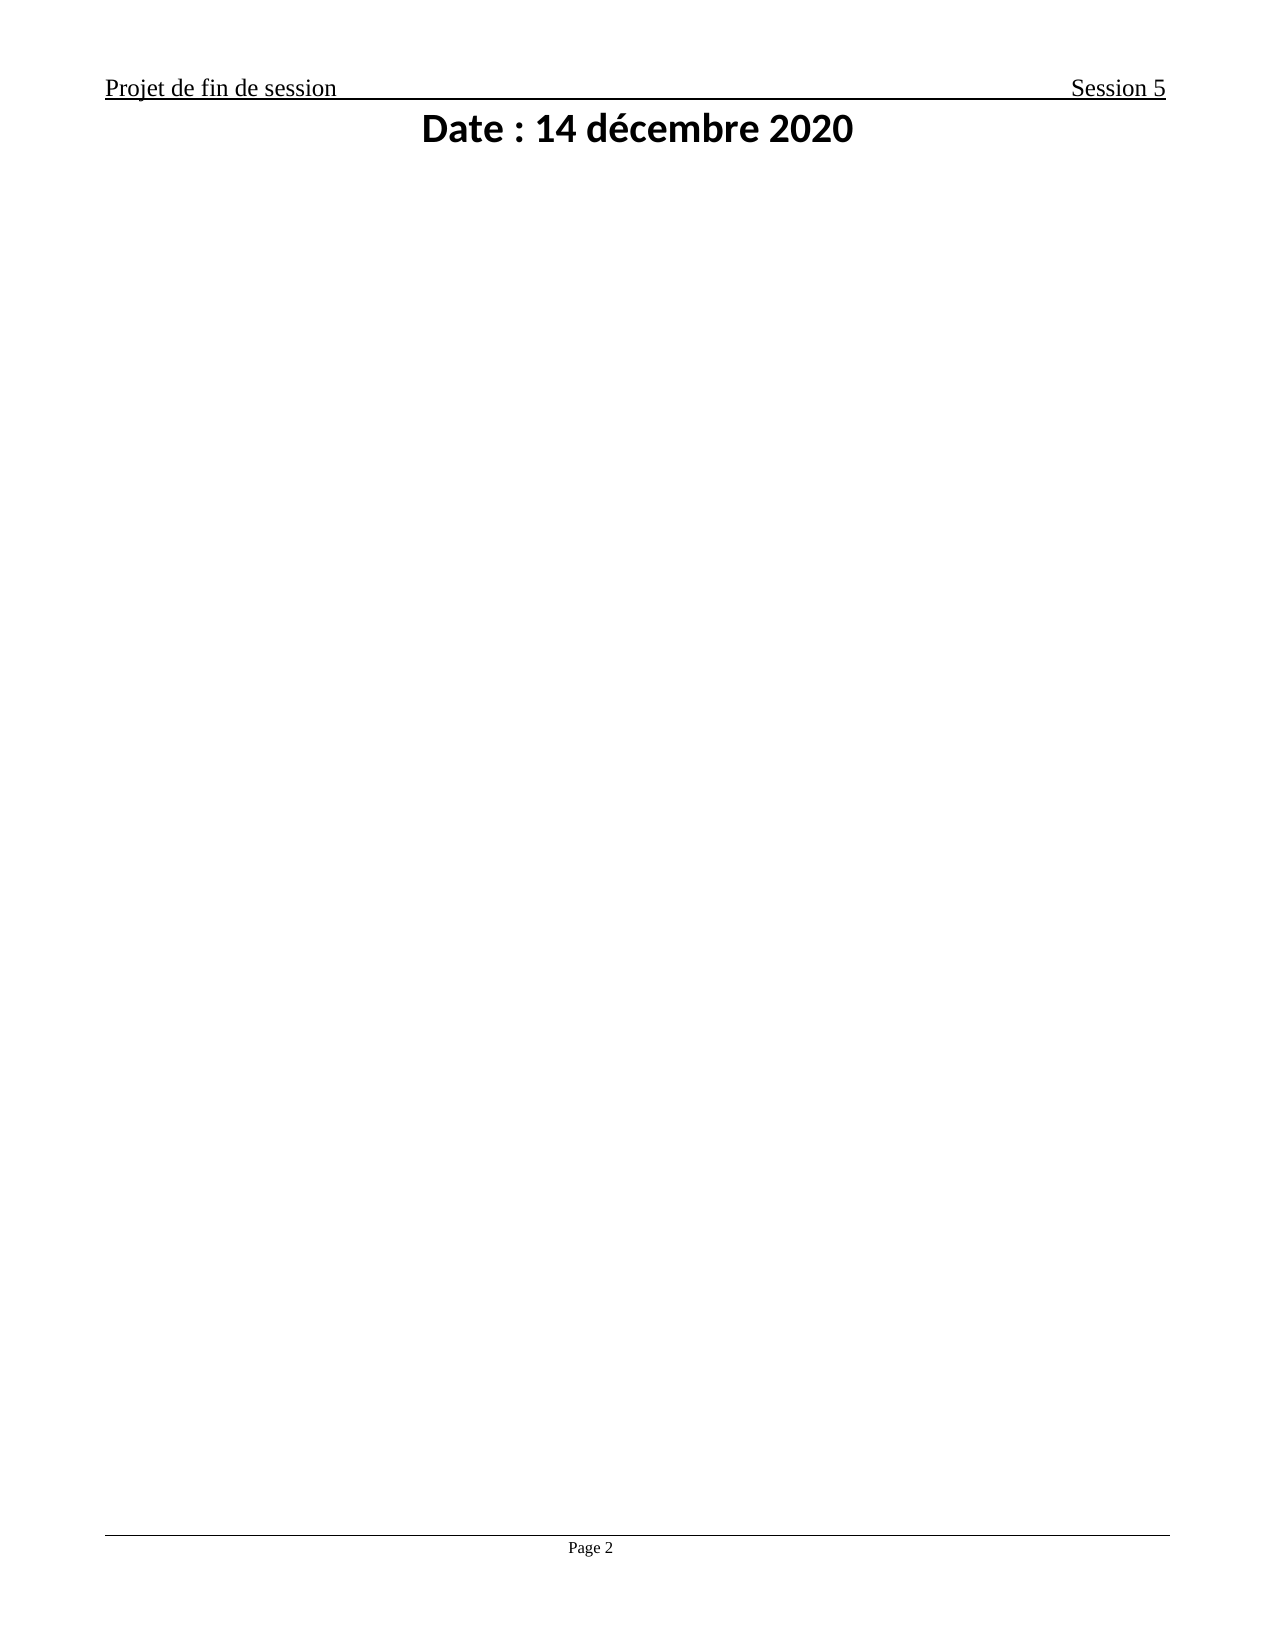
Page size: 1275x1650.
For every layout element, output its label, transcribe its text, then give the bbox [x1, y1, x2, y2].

text Date : 14 décembre 2020 [105, 102, 1170, 153]
